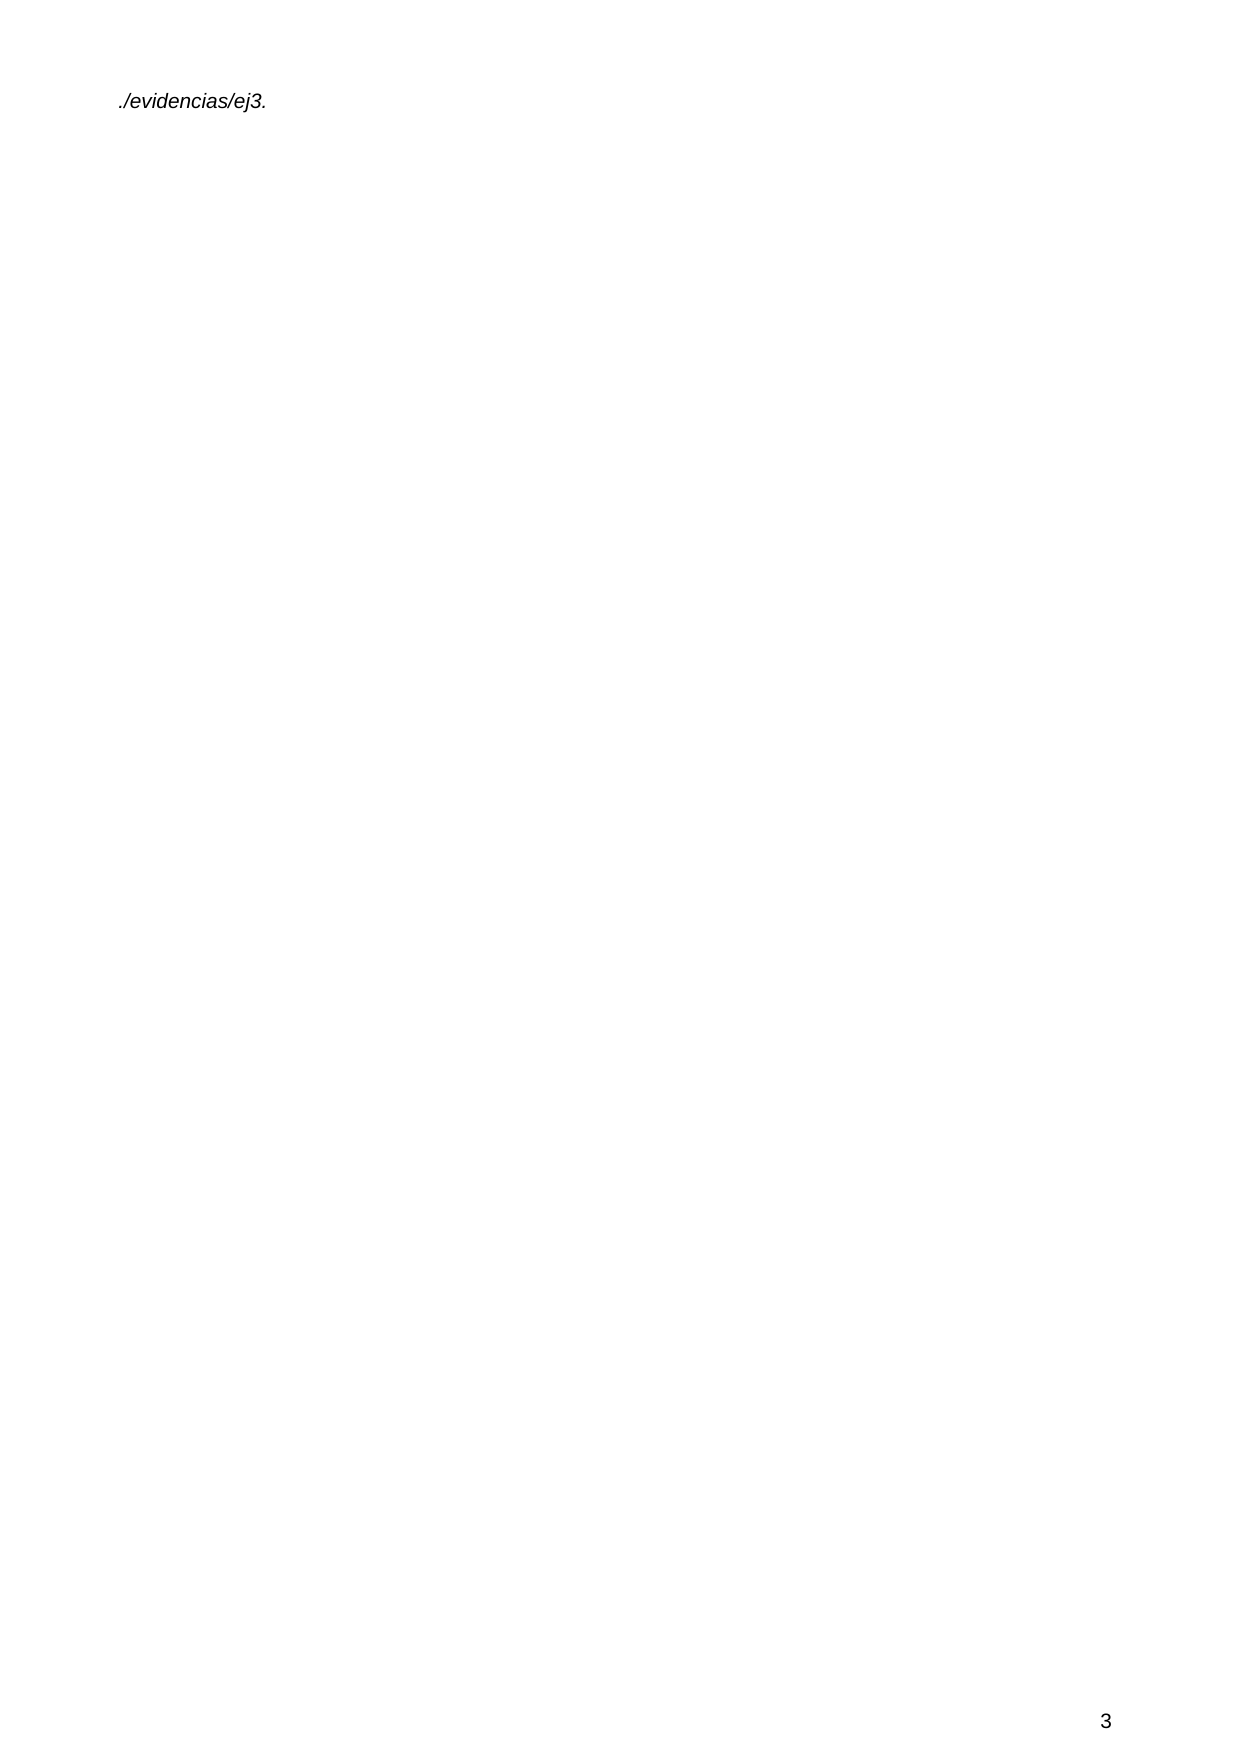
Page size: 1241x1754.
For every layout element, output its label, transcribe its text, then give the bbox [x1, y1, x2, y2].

subtitle ./evidencias/ej3. [118, 88, 1122, 112]
